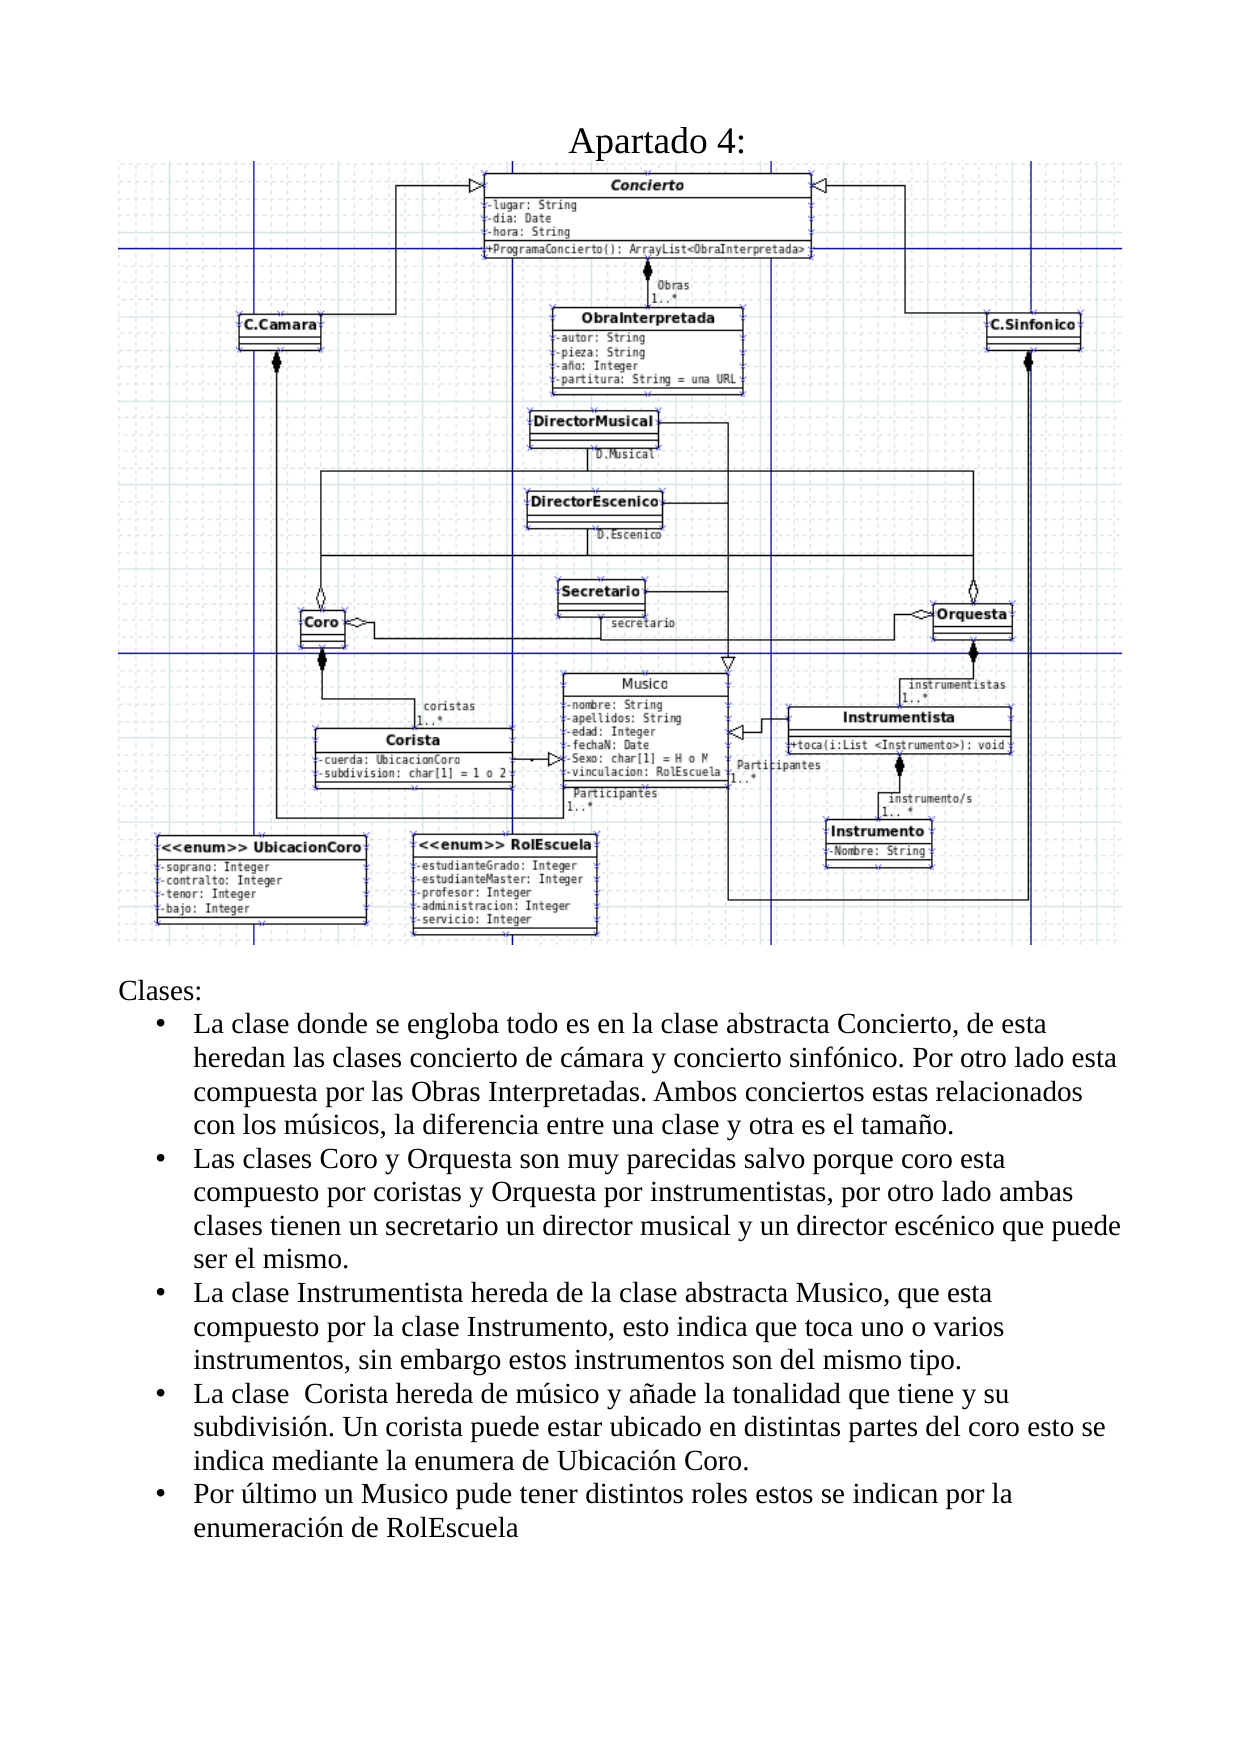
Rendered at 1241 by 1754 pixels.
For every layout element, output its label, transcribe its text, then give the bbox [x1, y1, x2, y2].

list La clase Corista hereda de músico y añade la tonalidad que tiene y su subdivisión. Un corista puede estar ubicado en distintas partes del coro esto se indica mediante la enumera de Ubicación Coro. [156, 1376, 1122, 1477]
picture [118, 161, 1123, 945]
text Clases: [118, 973, 1122, 1007]
list La clase Instrumentista hereda de la clase abstracta Musico, que esta compuesto por la clase Instrumento, esto indica que toca uno o varios instrumentos, sin embargo estos instrumentos son del mismo tipo. [156, 1275, 1122, 1376]
list Las clases Coro y Orquesta son muy parecidas salvo porque coro esta compuesto por coristas y Orquesta por instrumentistas, por otro lado ambas clases tienen un secretario un director musical y un director escénico que puede ser el mismo. [156, 1141, 1122, 1275]
list Por último un Musico pude tener distintos roles estos se indican por la enumeración de RolEscuela [156, 1477, 1122, 1544]
text Apartado 4: [118, 118, 1122, 161]
list La clase donde se engloba todo es en la clase abstracta Concierto, de esta heredan las clases concierto de cámara y concierto sinfónico. Por otro lado esta compuesta por las Obras Interpretadas. Ambos conciertos estas relacionados con los músicos, la diferencia entre una clase y otra es el tamaño. [156, 1007, 1122, 1141]
